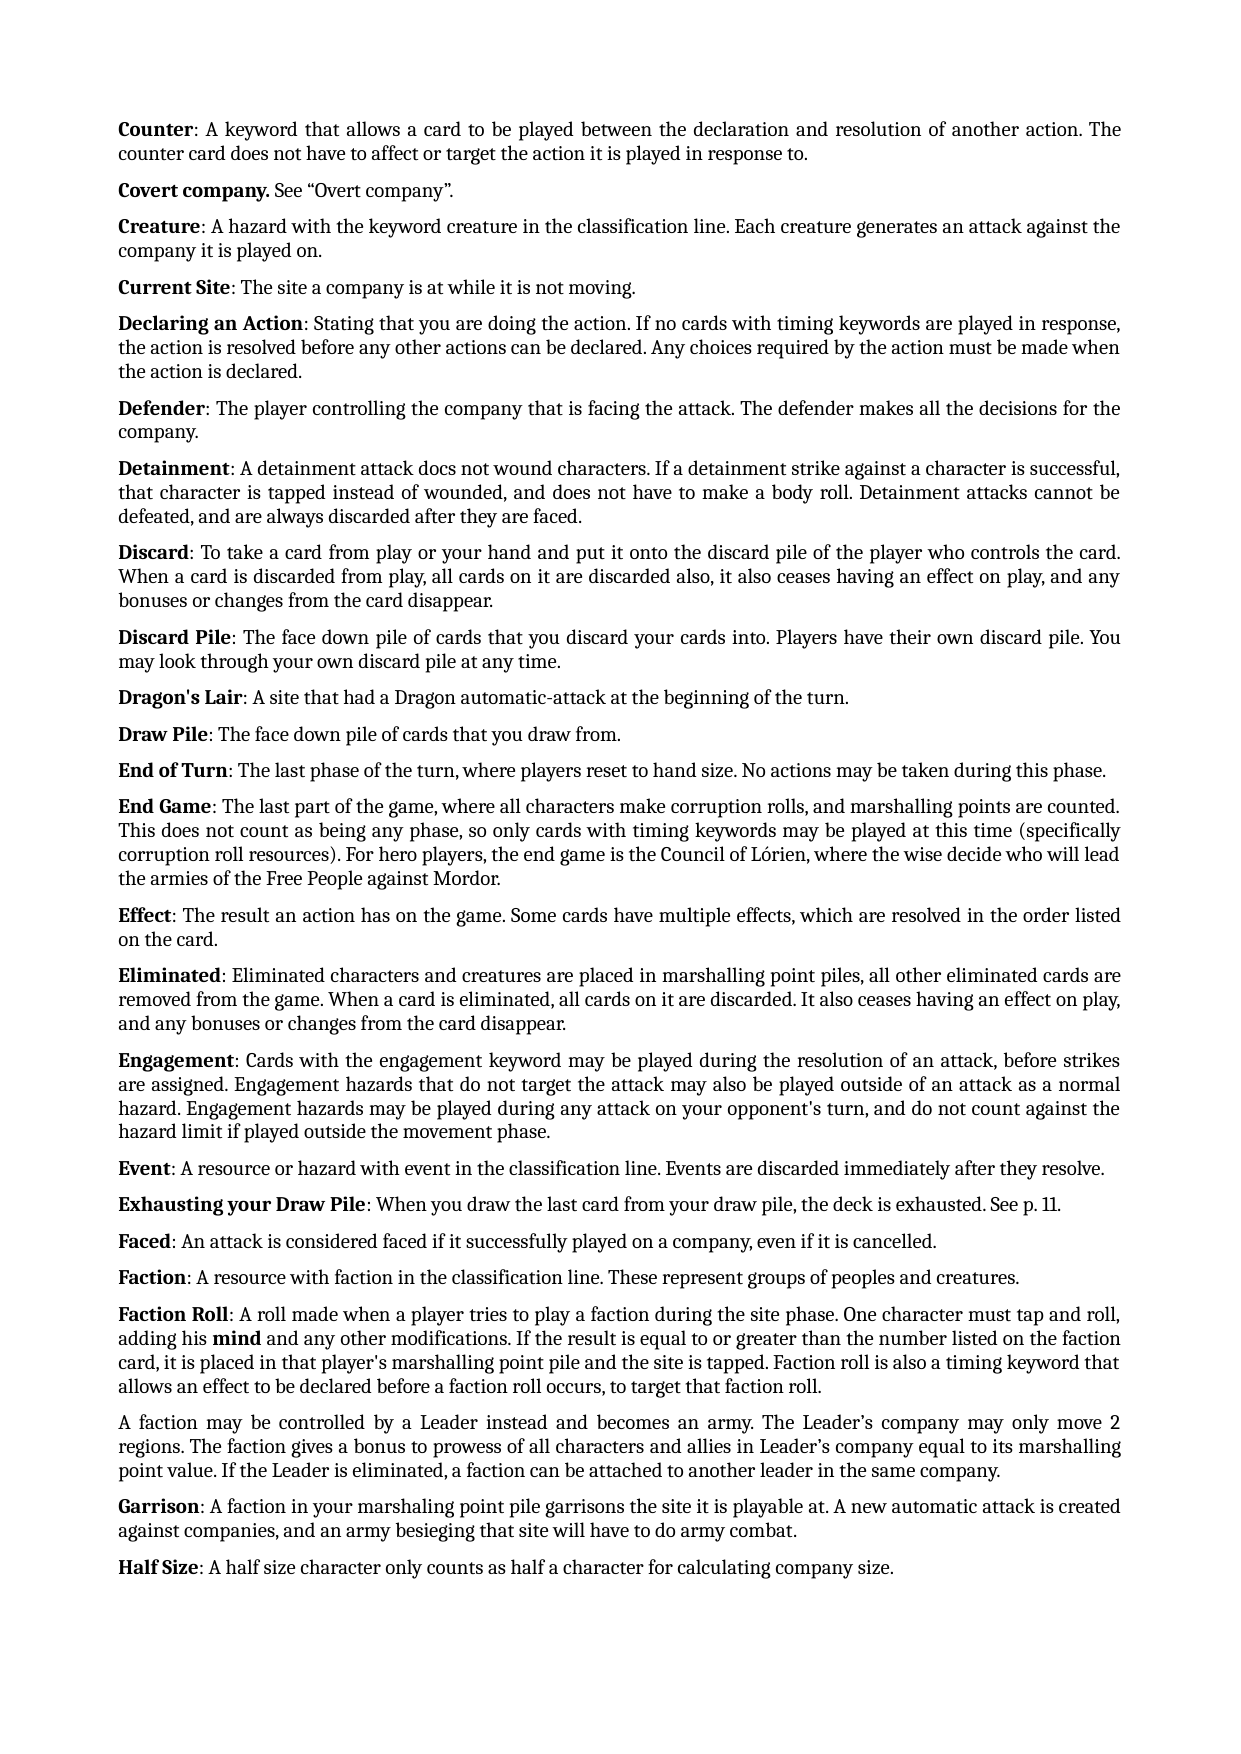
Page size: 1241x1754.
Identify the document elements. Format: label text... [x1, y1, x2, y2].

text Event: A resource or hazard with event in the classification line. Events are discarded immediately after they resolve. [118, 1157, 1122, 1181]
text Garrison: A faction in your marshaling point pile garrisons the site it is playable at. A new automatic attack is created against companies, and an army besieging that site will have to do army combat. [118, 1495, 1122, 1543]
text Counter: A keyword that allows a card to be played between the declaration and resolution of another action. The counter card does not have to affect or target the action it is played in response to. [118, 118, 1122, 166]
text Half Size: A half size character only counts as half a character for calculating company size. [118, 1556, 1122, 1579]
text Exhausting your Draw Pile: When you draw the last card from your draw pile, the deck is exhausted. See p. 11. [118, 1193, 1122, 1217]
text Creature: A hazard with the keyword creature in the classification line. Each creature generates an attack against the company it is played on. [118, 215, 1122, 263]
text Engagement: Cards with the engagement keyword may be played during the resolution of an attack, before strikes are assigned. Engagement hazards that do not target the attack may also be played outside of an attack as a normal hazard. Engagement hazards may be played during any attack on your opponent's turn, and do not count against the hazard limit if played outside the movement phase. [118, 1048, 1122, 1144]
text Draw Pile: The face down pile of cards that you draw from. [118, 722, 1122, 746]
text End Game: The last part of the game, where all characters make corruption rolls, and marshalling points are counted. This does not count as being any phase, so only cards with timing keywords may be played at this time (specifically corruption roll resources). For hero players, the end game is the Council of Lórien, where the wise decide who will lead the armies of the Free People against Mordor. [118, 795, 1122, 891]
text Faced: An attack is considered faced if it successfully played on a company, even if it is cancelled. [118, 1229, 1122, 1253]
text Effect: The result an action has on the game. Some cards have multiple effects, which are resolved in the order listed on the card. [118, 903, 1122, 951]
text Detainment: A detainment attack docs not wound characters. If a detainment strike against a character is successful, that character is tapped instead of wounded, and does not have to make a body roll. Detainment attacks cannot be defeated, and are always discarded after they are faced. [118, 457, 1122, 528]
text Discard: To take a card from play or your hand and put it onto the discard pile of the player who controls the card. When a card is discarded from play, all cards on it are discarded also, it also ceases having an effect on play, and any bonuses or changes from the card disappear. [118, 541, 1122, 613]
text Faction: A resource with faction in the classification line. These represent groups of peoples and creatures. [118, 1266, 1122, 1290]
text A faction may be controlled by a Leader instead and becomes an army. The Leader’s company may only move 2 regions. The faction gives a bonus to prowess of all characters and allies in Leader’s company equal to its marshalling point value. If the Leader is eliminated, a faction can be attached to another leader in the same company. [118, 1411, 1122, 1483]
text Declaring an Action: Stating that you are doing the action. If no cards with timing keywords are played in response, the action is resolved before any other actions can be declared. Any choices required by the action must be made when the action is declared. [118, 312, 1122, 384]
text Defender: The player controlling the company that is facing the attack. The defender makes all the decisions for the company. [118, 396, 1122, 444]
text Current Site: The site a company is at while it is not moving. [118, 275, 1122, 299]
text Covert company. See “Overt company”. [118, 178, 1122, 202]
text Eliminated: Eliminated characters and creatures are placed in marshalling point piles, all other eliminated cards are removed from the game. When a card is eliminated, all cards on it are discarded. It also ceases having an effect on play, and any bonuses or changes from the card disappear. [118, 964, 1122, 1036]
text Faction Roll: A roll made when a player tries to play a faction during the site phase. One character must tap and roll, adding his mind and any other modifications. If the result is equal to or greater than the number listed on the faction card, it is placed in that player's marshalling point pile and the site is tapped. Faction roll is also a timing keyword that allows an effect to be declared before a faction roll occurs, to target that faction roll. [118, 1302, 1122, 1398]
text Discard Pile: The face down pile of cards that you discard your cards into. Players have their own discard pile. You may look through your own discard pile at any time. [118, 625, 1122, 673]
text End of Turn: The last phase of the turn, where players reset to hand size. No actions may be taken during this phase. [118, 759, 1122, 783]
text Dragon's Lair: A site that had a Dragon automatic-attack at the beginning of the turn. [118, 686, 1122, 710]
